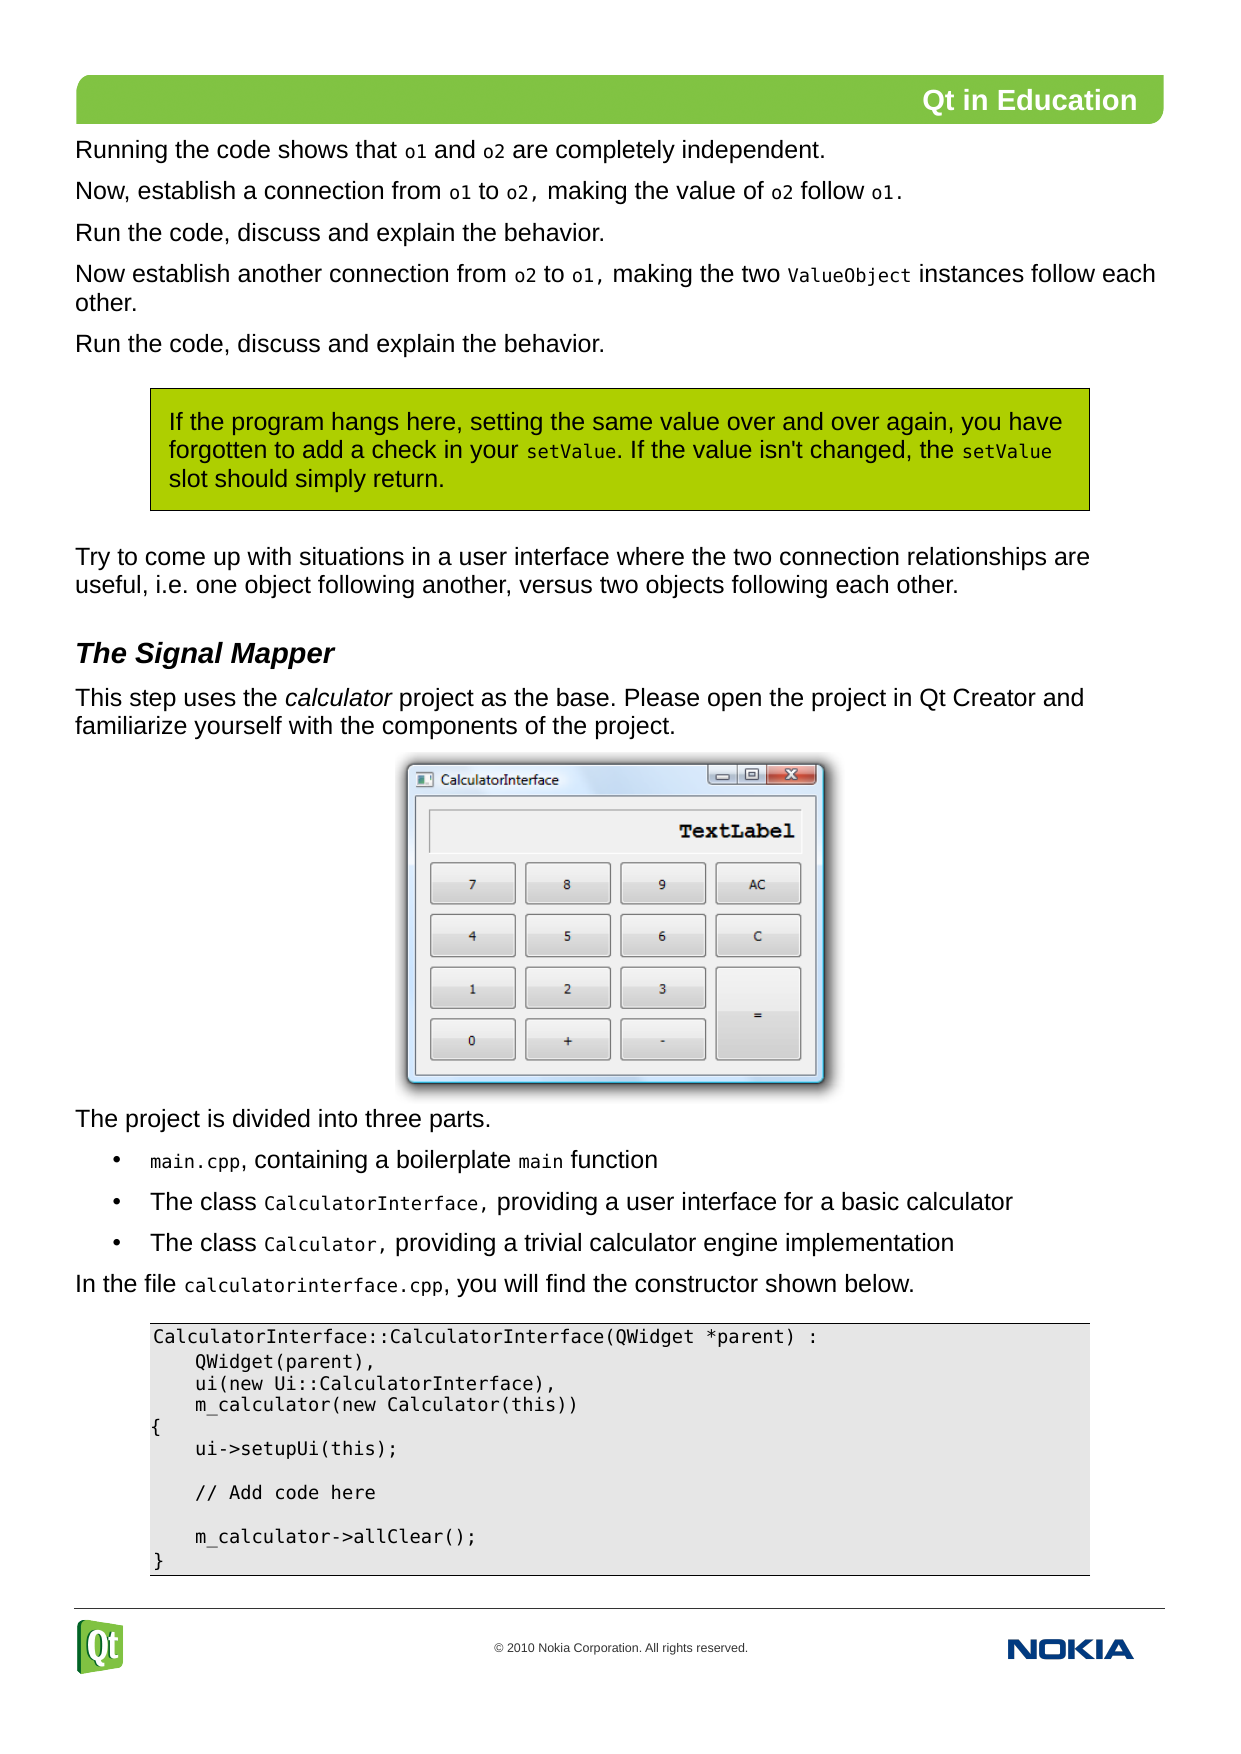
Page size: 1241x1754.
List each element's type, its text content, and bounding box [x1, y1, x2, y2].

picture [395, 752, 845, 1104]
text In the file calculatorinterface.cpp, you will find the constructor shown below. [75, 1269, 1165, 1298]
text If the program hangs here, setting the same value over and over again, you have forgotten to add a check in your setValue. If the value isn't changed, the setValue slot should simply return. [151, 389, 1089, 510]
text // Add code here [150, 1482, 1090, 1504]
text } [150, 1548, 1090, 1575]
text The project is divided into three parts. [75, 753, 1165, 1133]
text m_calculator(new Calculator(this)) [150, 1394, 1090, 1416]
picture [978, 1610, 1164, 1688]
text This step uses the calculator project as the base. Please open the project in Qt Creator and familiarize yourself with the components of the project. [75, 683, 1165, 740]
text CalculatorInterface::CalculatorInterface(QWidget *parent) : [150, 1324, 1090, 1351]
text ui(new Ui::CalculatorInterface), [150, 1373, 1090, 1394]
text Run the code, discuss and explain the behavior. [75, 217, 1165, 246]
text Running the code shows that o1 and o2 are completely independent. [75, 135, 1165, 164]
list main.cpp, containing a boilerplate main function [112, 1145, 1165, 1174]
text Now, establish a connection from o1 to o2, making the value of o2 follow o1. [75, 176, 1165, 205]
list The class Calculator, providing a trivial calculator engine implementation [112, 1228, 1165, 1257]
text Run the code, discuss and explain the behavior. [75, 329, 1165, 357]
picture [76, 75, 1164, 124]
text QWidget(parent), [150, 1351, 1090, 1373]
text ui->setupUi(this); [150, 1438, 1090, 1460]
text { [150, 1416, 1090, 1438]
text Try to come up with situations in a user interface where the two connection relationships are useful, i.e. one object following another, versus two objects following each other. [75, 542, 1165, 599]
picture [73, 1615, 127, 1679]
list The class CalculatorInterface, providing a user interface for a basic calculator [112, 1187, 1165, 1215]
text m_calculator->allClear(); [150, 1526, 1090, 1548]
subtitle The Signal Mapper [75, 637, 1165, 670]
text Now establish another connection from o2 to o1, making the two ValueObject instances follow each other. [75, 259, 1165, 316]
